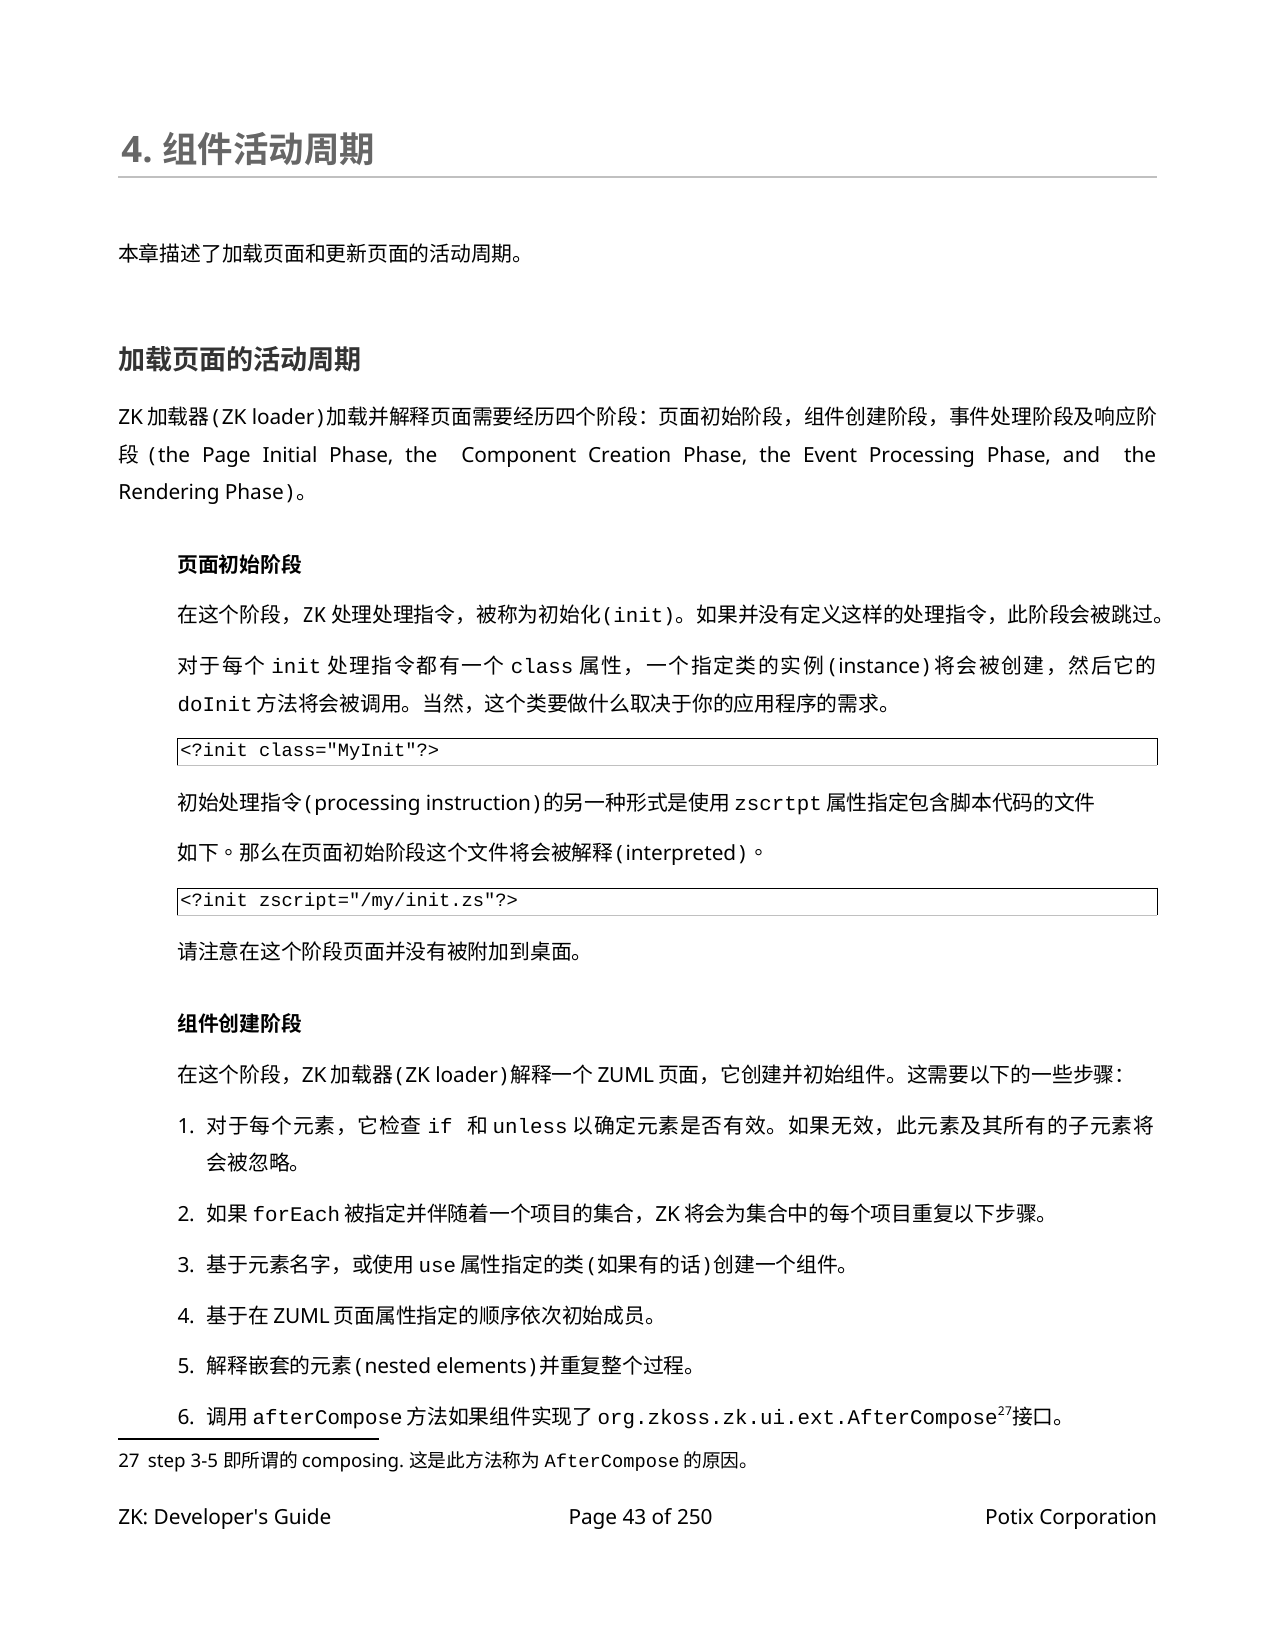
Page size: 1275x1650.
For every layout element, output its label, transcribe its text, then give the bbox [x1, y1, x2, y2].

text ZK加载器(ZK loader)加载并解释页面需要经历四个阶段：页面初始阶段，组件创建阶段，事件处理阶段及响应阶段(the Page Initial Phase, the Component Creation Phase, the Event Processing Phase, and the Rendering Phase)。 [118, 401, 1157, 506]
text <?init class="MyInit"?> [178, 739, 1157, 765]
list 如果forEach被指定并伴随着一个项目的集合，ZK将会为集合中的每个项目重复以下步骤。 [177, 1197, 1157, 1228]
list 解释嵌套的元素(nested elements)并重复整个过程。 [177, 1350, 1157, 1380]
list 基于元素名字，或使用use属性指定的类(如果有的话)创建一个组件。 [177, 1248, 1157, 1278]
subtitle 组件创建阶段 [177, 1008, 1157, 1038]
list 对于每个元素，它检查if 和unless以确定元素是否有效。如果无效，此元素及其所有的子元素将 会被忽略。 [177, 1109, 1157, 1177]
text 请注意在这个阶段页面并没有被附加到桌面。 [177, 935, 1157, 965]
subtitle 页面初始阶段 [177, 548, 1157, 578]
text 在这个阶段，ZK加载器(ZK loader)解释一个ZUML页面，它创建并初始组件。这需要以下的一些步骤： [177, 1058, 1157, 1088]
subtitle 加载页面的活动周期 [118, 338, 1157, 377]
text 在这个阶段，ZK处理处理指令，被称为初始化(init)。如果并没有定义这样的处理指令，此阶段会被跳过。 [177, 599, 1157, 629]
list step 3-5 即所谓的composing. 这是此方法称为 AfterCompose的原因。 [118, 1445, 1157, 1473]
text 本章描述了加载页面和更新页面的活动周期。 [118, 237, 1157, 267]
text 初始处理指令(processing instruction)的另一种形式是使用zscrtpt属性指定包含脚本代码的文件 [177, 786, 1157, 816]
subtitle 4. 组件活动周期 [118, 118, 1157, 176]
text 对于每个init处理指令都有一个class属性，一个指定类的实例(instance)将会被创建，然后它的doInit方法将会被调用。当然，这个类要做什么取决于你的应用程序的需求。 [177, 649, 1157, 717]
text 如下。那么在页面初始阶段这个文件将会被解释(interpreted)。 [177, 837, 1157, 867]
list 调用afterCompose方法如果组件实现了org.zkoss.zk.ui.ext.AfterCompose接口。 [177, 1400, 1157, 1431]
text <?init zscript="/my/init.zs"?> [178, 889, 1157, 915]
list 基于在ZUML页面属性指定的顺序依次初始成员。 [177, 1299, 1157, 1329]
